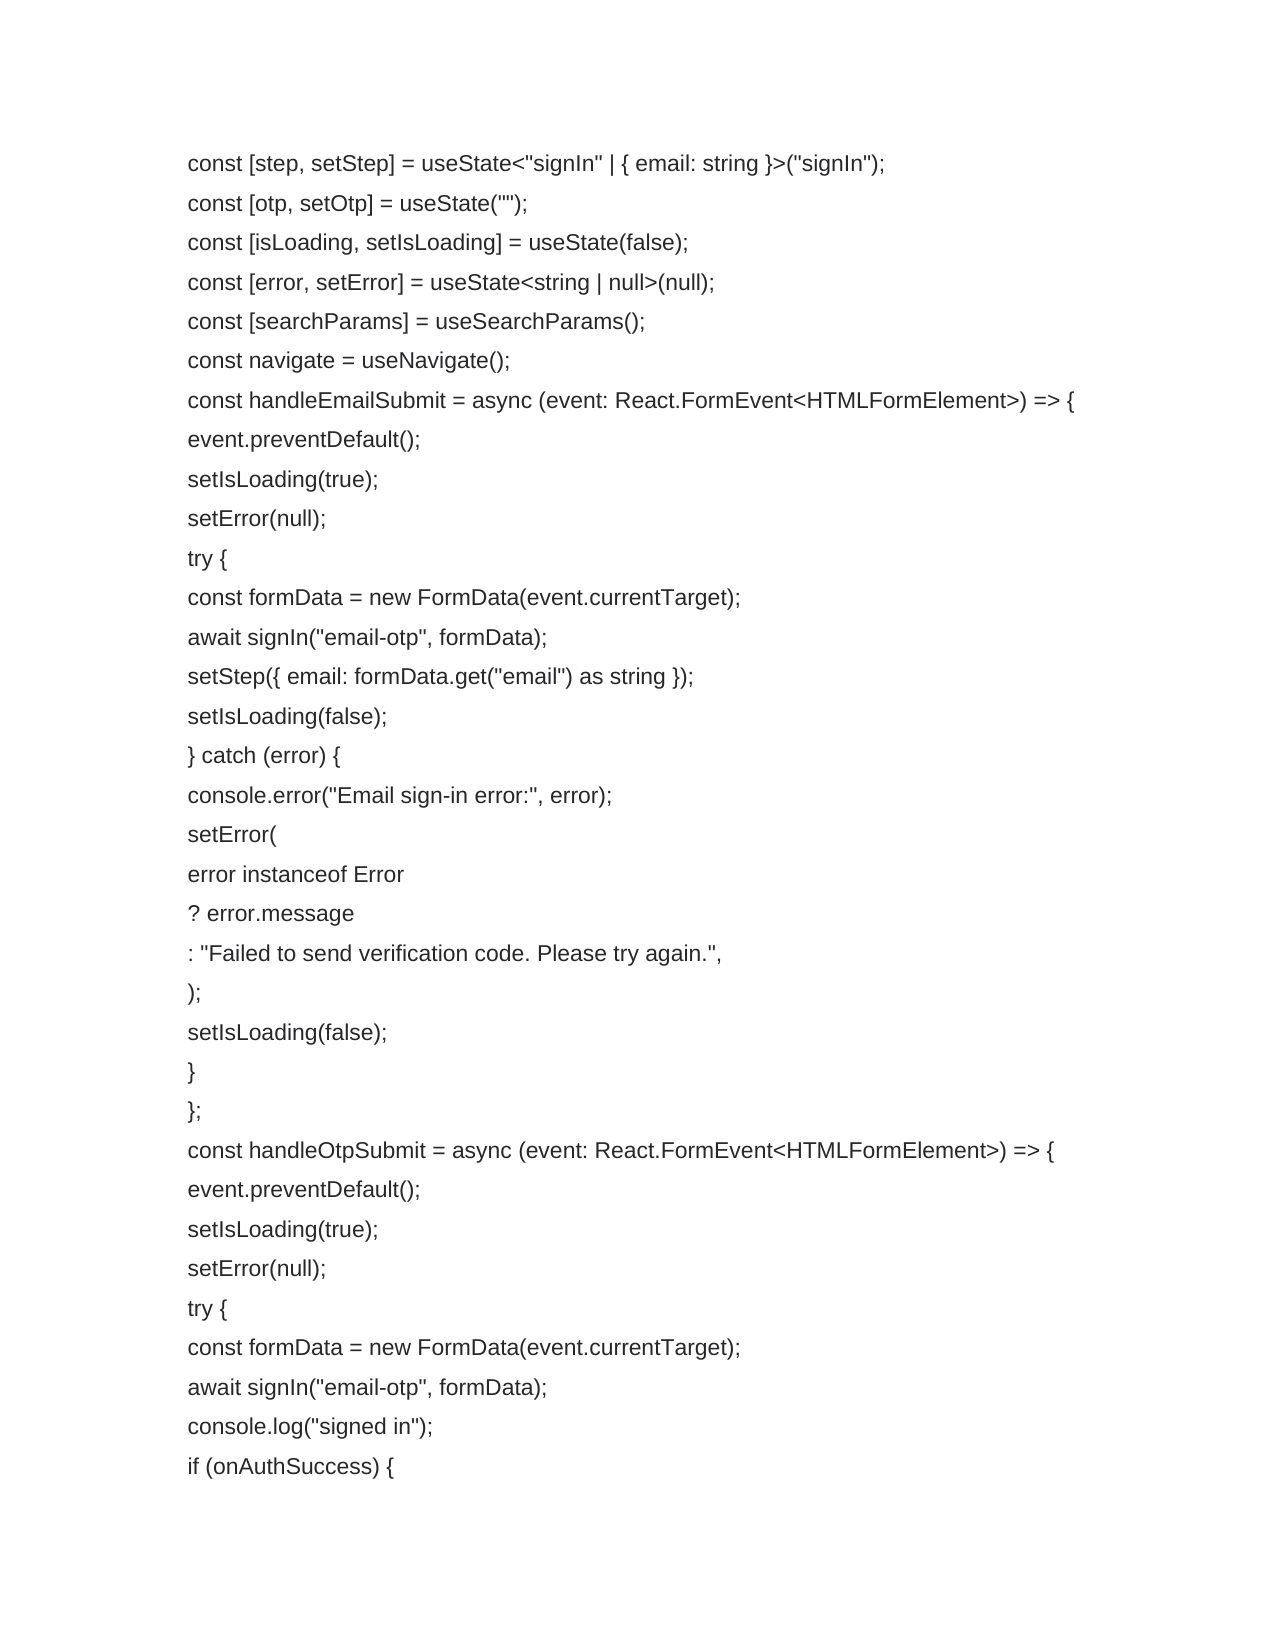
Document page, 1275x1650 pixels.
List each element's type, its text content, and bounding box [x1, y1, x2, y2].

list const formData = new FormData(event.currentTarget); [187, 584, 1125, 611]
list setIsLoading(true); [187, 1216, 1125, 1242]
list setError( [187, 821, 1125, 847]
list setStep({ email: formData.get("email") as string }); [187, 663, 1125, 689]
list setError(null); [187, 505, 1125, 532]
list await signIn("email-otp", formData); [187, 1374, 1125, 1400]
list error instanceof Error [187, 861, 1125, 887]
list const handleEmailSubmit = async (event: React.FormEvent<HTMLFormElement>) => { [187, 387, 1125, 413]
list console.log("signed in"); [187, 1413, 1125, 1440]
list setIsLoading(true); [187, 466, 1125, 492]
list event.preventDefault(); [187, 1176, 1125, 1203]
list await signIn("email-otp", formData); [187, 624, 1125, 650]
list ? error.message [187, 900, 1125, 926]
list const [error, setError] = useState<string | null>(null); [187, 268, 1125, 295]
list const handleOtpSubmit = async (event: React.FormEvent<HTMLFormElement>) => { [187, 1137, 1125, 1163]
list const [step, setStep] = useState<"signIn" | { email: string }>("signIn"); [187, 150, 1125, 176]
list : "Failed to send verification code. Please try again.", [187, 939, 1125, 966]
list const formData = new FormData(event.currentTarget); [187, 1334, 1125, 1361]
list try { [187, 545, 1125, 571]
list ); [187, 979, 1125, 1005]
list if (onAuthSuccess) { [187, 1453, 1125, 1479]
list const [searchParams] = useSearchParams(); [187, 308, 1125, 334]
list event.preventDefault(); [187, 426, 1125, 453]
list } catch (error) { [187, 742, 1125, 768]
list const navigate = useNavigate(); [187, 347, 1125, 374]
list console.error("Email sign-in error:", error); [187, 782, 1125, 808]
list const [otp, setOtp] = useState(""); [187, 189, 1125, 216]
list const [isLoading, setIsLoading] = useState(false); [187, 229, 1125, 255]
list try { [187, 1295, 1125, 1321]
list }; [187, 1097, 1125, 1124]
list setError(null); [187, 1255, 1125, 1282]
list } [187, 1058, 1125, 1084]
list setIsLoading(false); [187, 703, 1125, 729]
list setIsLoading(false); [187, 1018, 1125, 1045]
